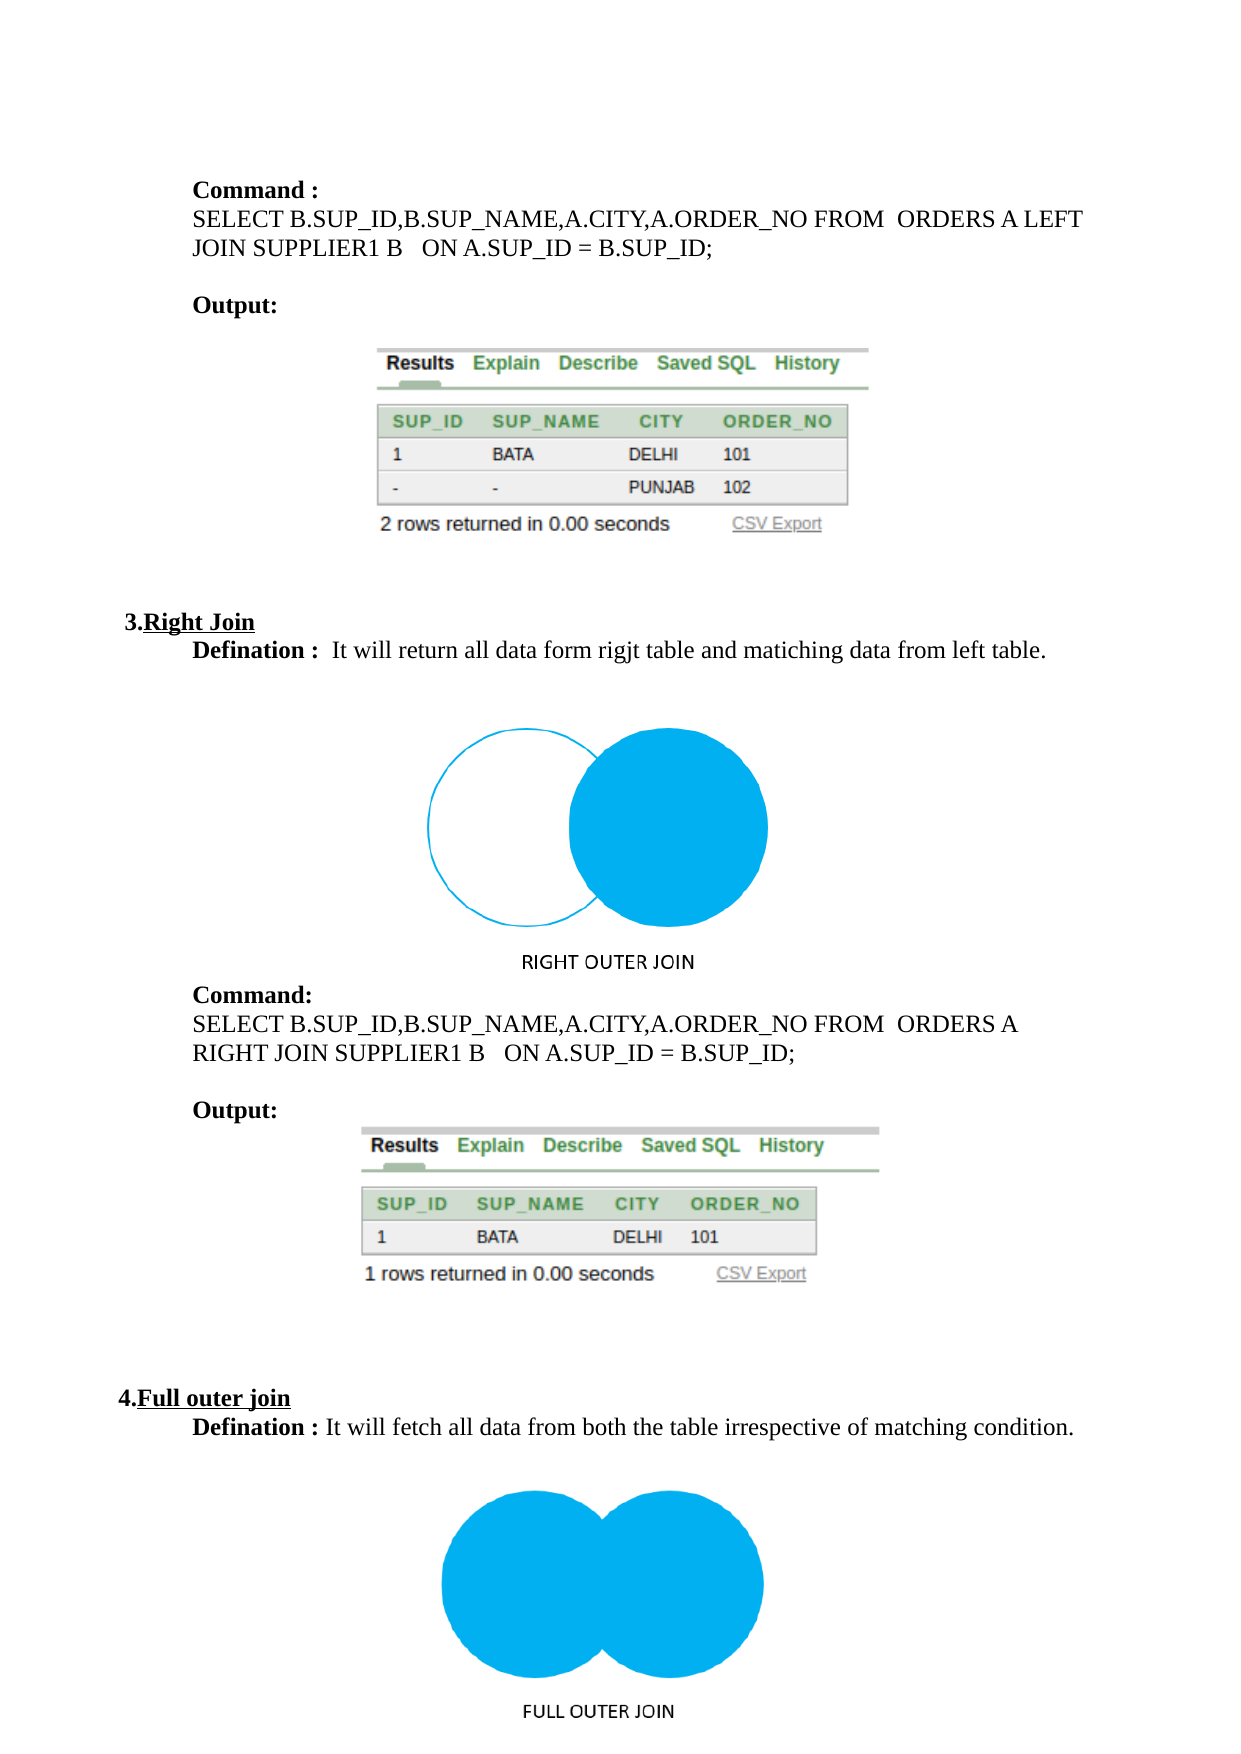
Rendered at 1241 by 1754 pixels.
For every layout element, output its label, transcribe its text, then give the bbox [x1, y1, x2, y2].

text Command : [118, 176, 1122, 204]
picture [371, 348, 869, 556]
picture [435, 1485, 774, 1724]
text 4.Full outer join [118, 1383, 1122, 1412]
text Output: [118, 291, 1122, 319]
text Defination : It will return all data form rigjt table and matiching data from left table. [118, 636, 1122, 664]
picture [396, 713, 794, 979]
text 3.Right Join [118, 607, 1122, 636]
text Defination : It will fetch all data from both the table irrespective of matching condition. [118, 1412, 1122, 1441]
text SELECT B.SUP_ID,B.SUP_NAME,A.CITY,A.ORDER_NO FROM ORDERS A RIGHT JOIN SUPPLIER1 B ON A.SUP_ID = B.SUP_ID; [118, 1009, 1122, 1067]
text SELECT B.SUP_ID,B.SUP_NAME,A.CITY,A.ORDER_NO FROM ORDERS A LEFT JOIN SUPPLIER1 B ON A.SUP_ID = B.SUP_ID; [118, 204, 1122, 262]
picture [360, 1124, 880, 1353]
text Command: [118, 981, 1122, 1009]
text Output: [118, 1096, 1122, 1124]
